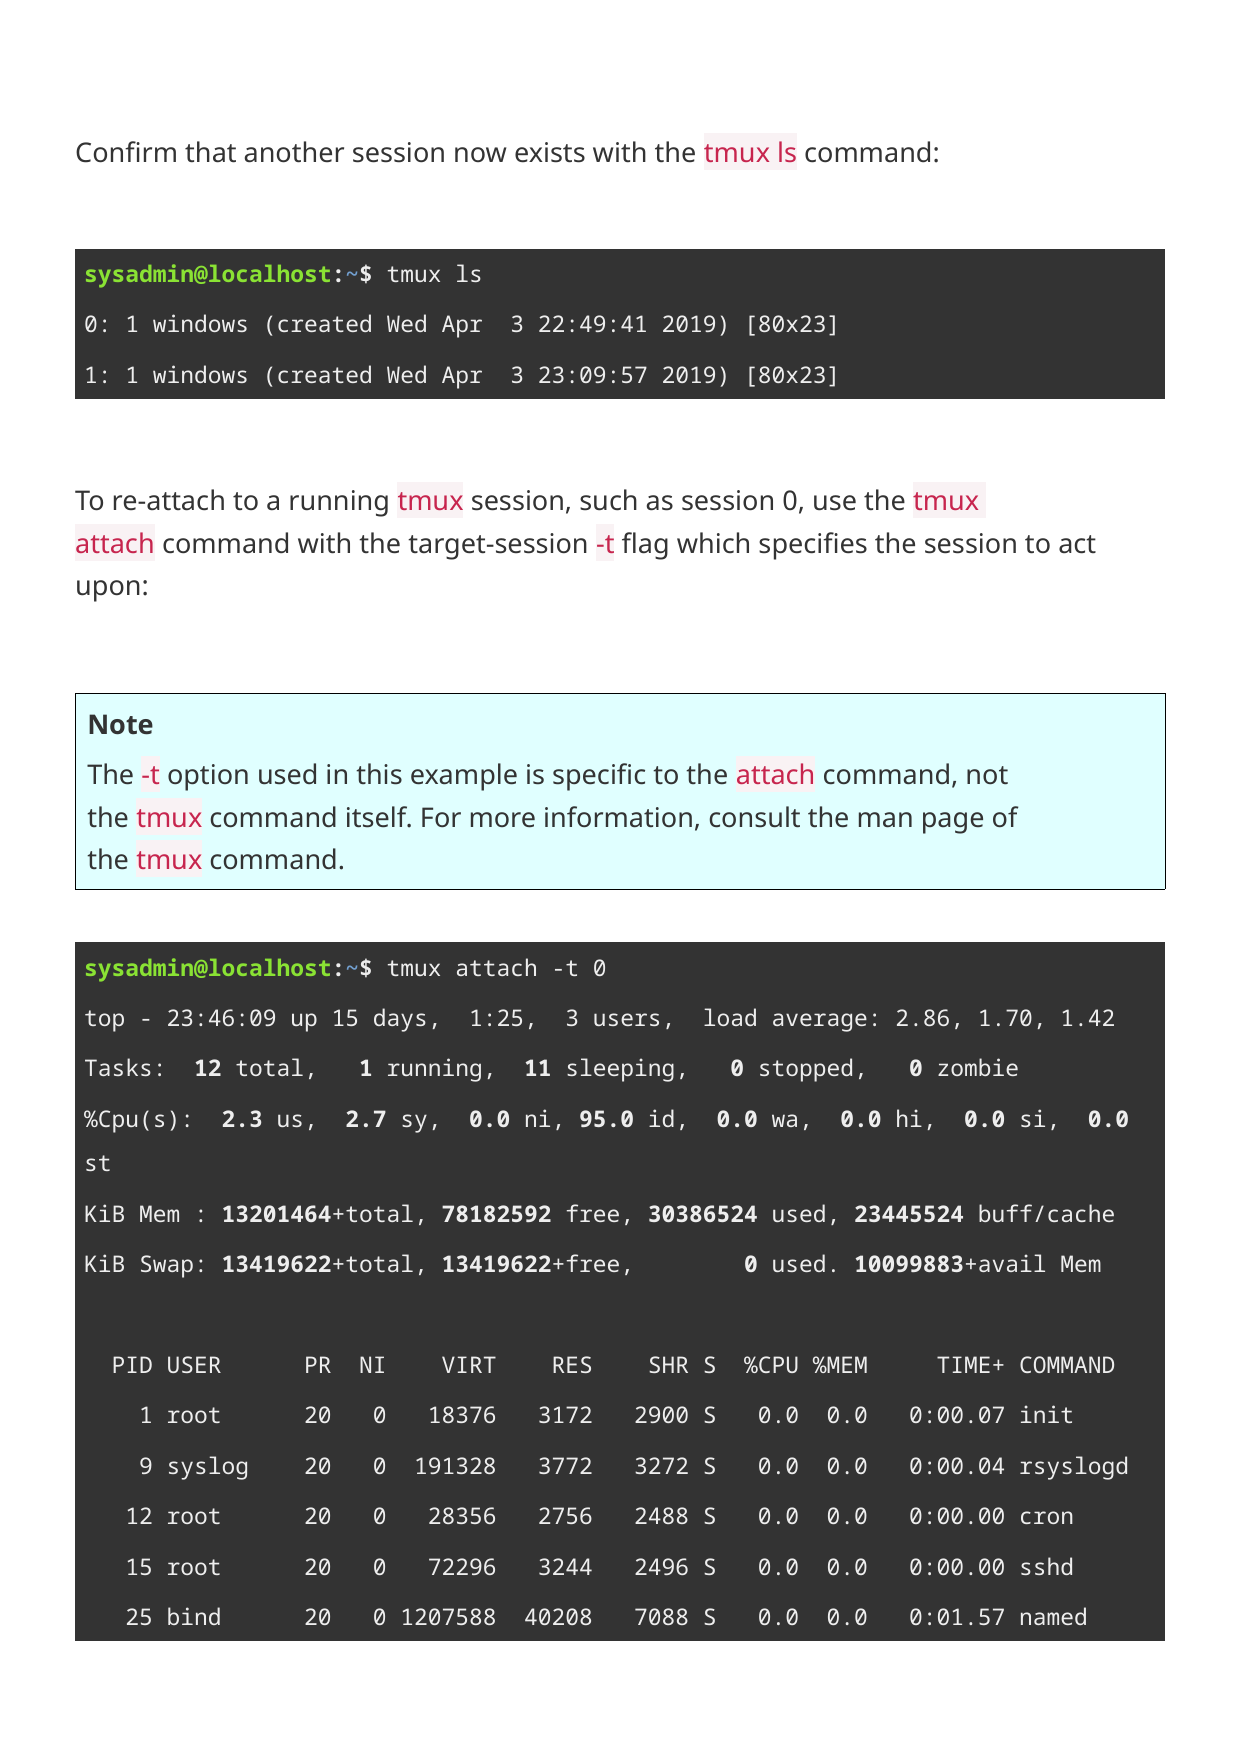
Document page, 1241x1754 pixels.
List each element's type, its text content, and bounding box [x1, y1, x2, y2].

text %Cpu(s): 2.3 us, 2.7 sy, 0.0 ni, 95.0 id, 0.0 wa, 0.0 hi, 0.0 si, 0.0 st [75, 1094, 1165, 1178]
text 15 root 20 0 72296 3244 2496 S 0.0 0.0 0:00.00 sshd [75, 1541, 1165, 1582]
text KiB Swap: 13419622+total, 13419622+free, 0 used. 10099883+avail Mem [75, 1239, 1165, 1279]
text The -t option used in this example is specific to the attach command, not the tmux command itself. For more information, consult the man page of the tmux command. [76, 743, 1165, 889]
text 1: 1 windows (created Wed Apr 3 23:09:57 2019) [80x23] [75, 350, 1165, 399]
text sysadmin@localhost:~$ tmux attach -t 0 [75, 942, 1165, 983]
text PID USER PR NI VIRT RES SHR S %CPU %MEM TIME+ COMMAND [75, 1340, 1165, 1380]
text Note [76, 694, 1165, 742]
text 9 syslog 20 0 191328 3772 3272 S 0.0 0.0 0:00.04 rsyslogd [75, 1441, 1165, 1481]
text sysadmin@localhost:~$ tmux ls [75, 249, 1165, 289]
text top - 23:46:09 up 15 days, 1:25, 3 users, load average: 2.86, 1.70, 1.42 [75, 993, 1165, 1033]
text 0: 1 windows (created Wed Apr 3 22:49:41 2019) [80x23] [75, 299, 1165, 340]
text Confirm that another session now exists with the tmux ls command: [75, 133, 1165, 170]
text 1 root 20 0 18376 3172 2900 S 0.0 0.0 0:00.07 init [75, 1390, 1165, 1430]
text Tasks: 12 total, 1 running, 11 sleeping, 0 stopped, 0 zombie [75, 1043, 1165, 1083]
text To re-attach to a running tmux session, such as session 0, use the tmux attach command with the target-session -t flag which specifies the session to act upon: [75, 482, 1165, 603]
text 25 bind 20 0 1207588 40208 7088 S 0.0 0.0 0:01.57 named [75, 1592, 1165, 1641]
text KiB Mem : 13201464+total, 78182592 free, 30386524 used, 23445524 buff/cache [75, 1188, 1165, 1229]
text 12 root 20 0 28356 2756 2488 S 0.0 0.0 0:00.00 cron [75, 1491, 1165, 1531]
